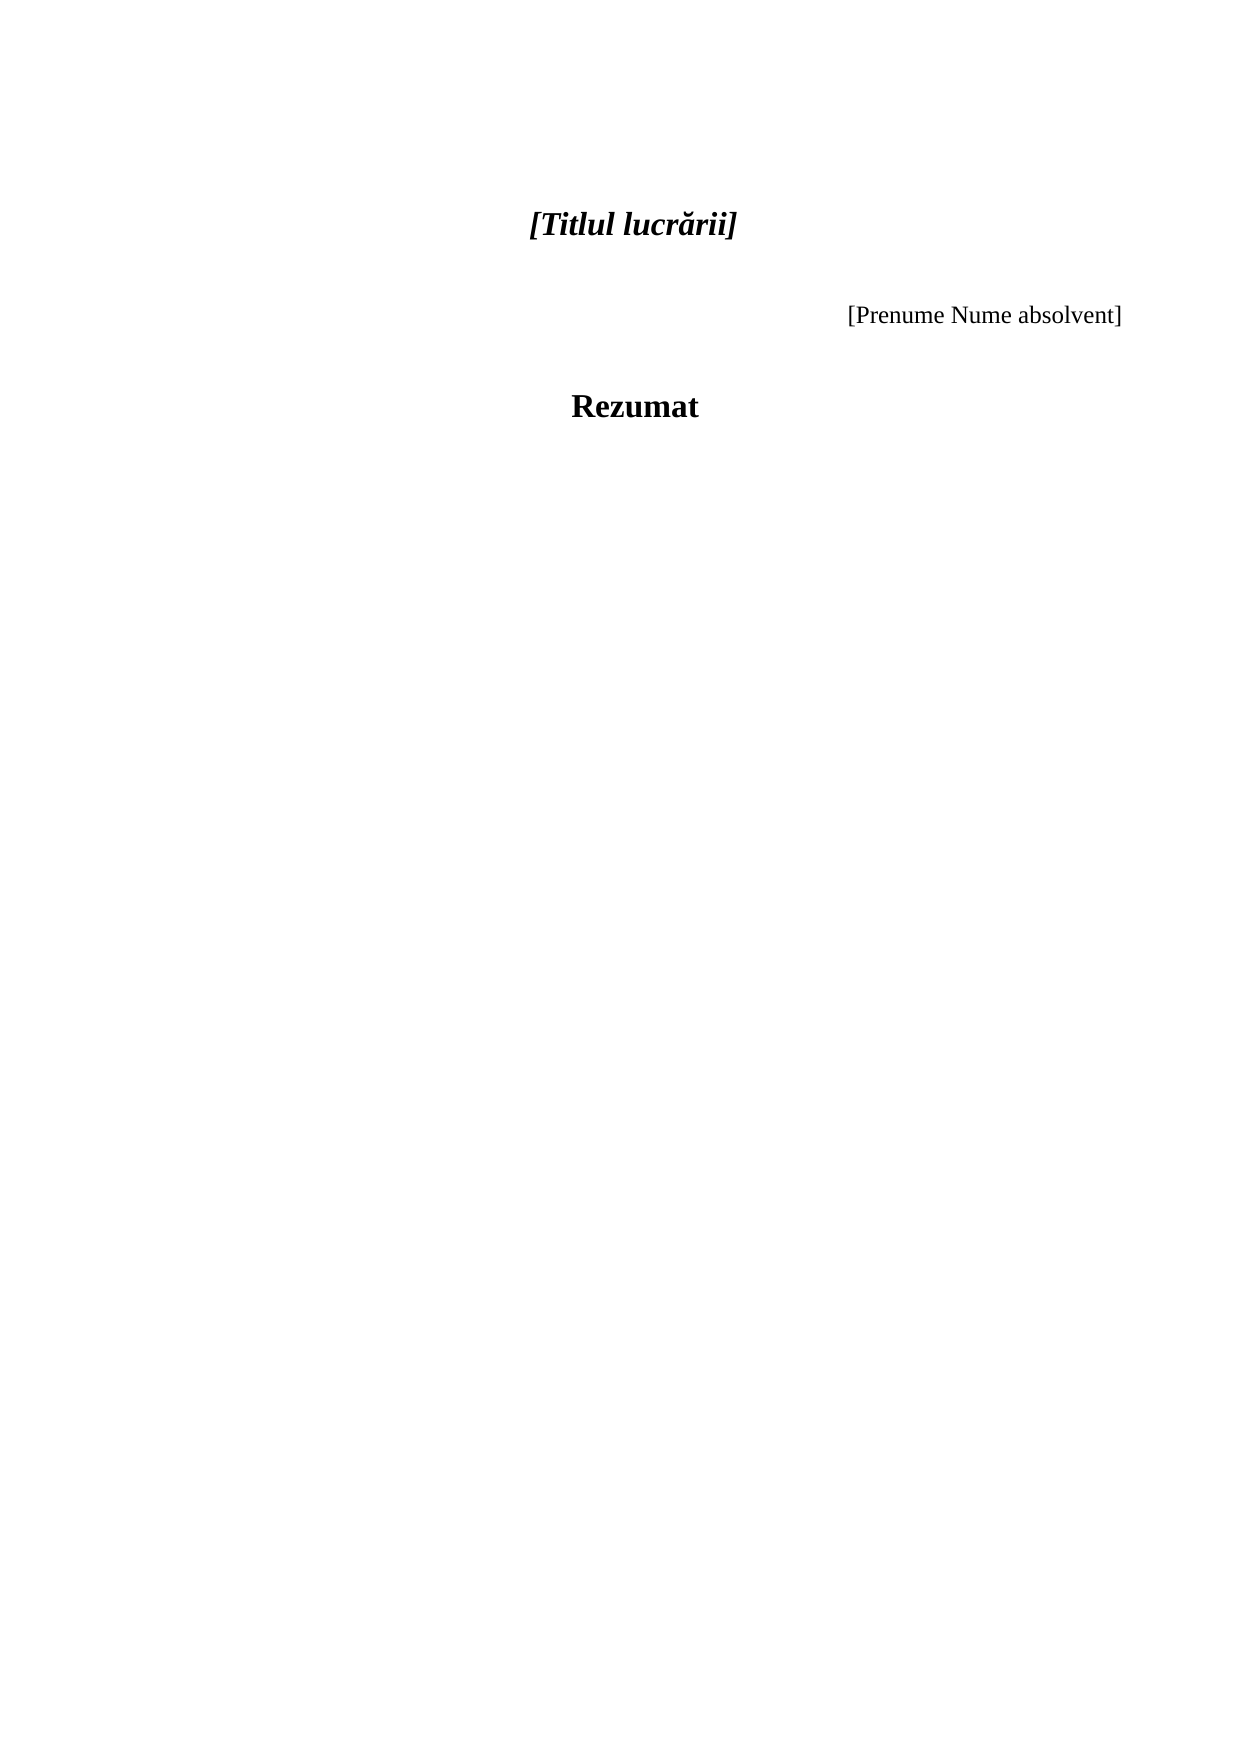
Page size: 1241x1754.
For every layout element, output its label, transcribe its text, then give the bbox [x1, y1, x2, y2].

text Rezumat [148, 386, 1122, 425]
text [Titlul lucrării] [148, 204, 1122, 243]
text [Prenume Nume absolvent] [148, 300, 1122, 329]
